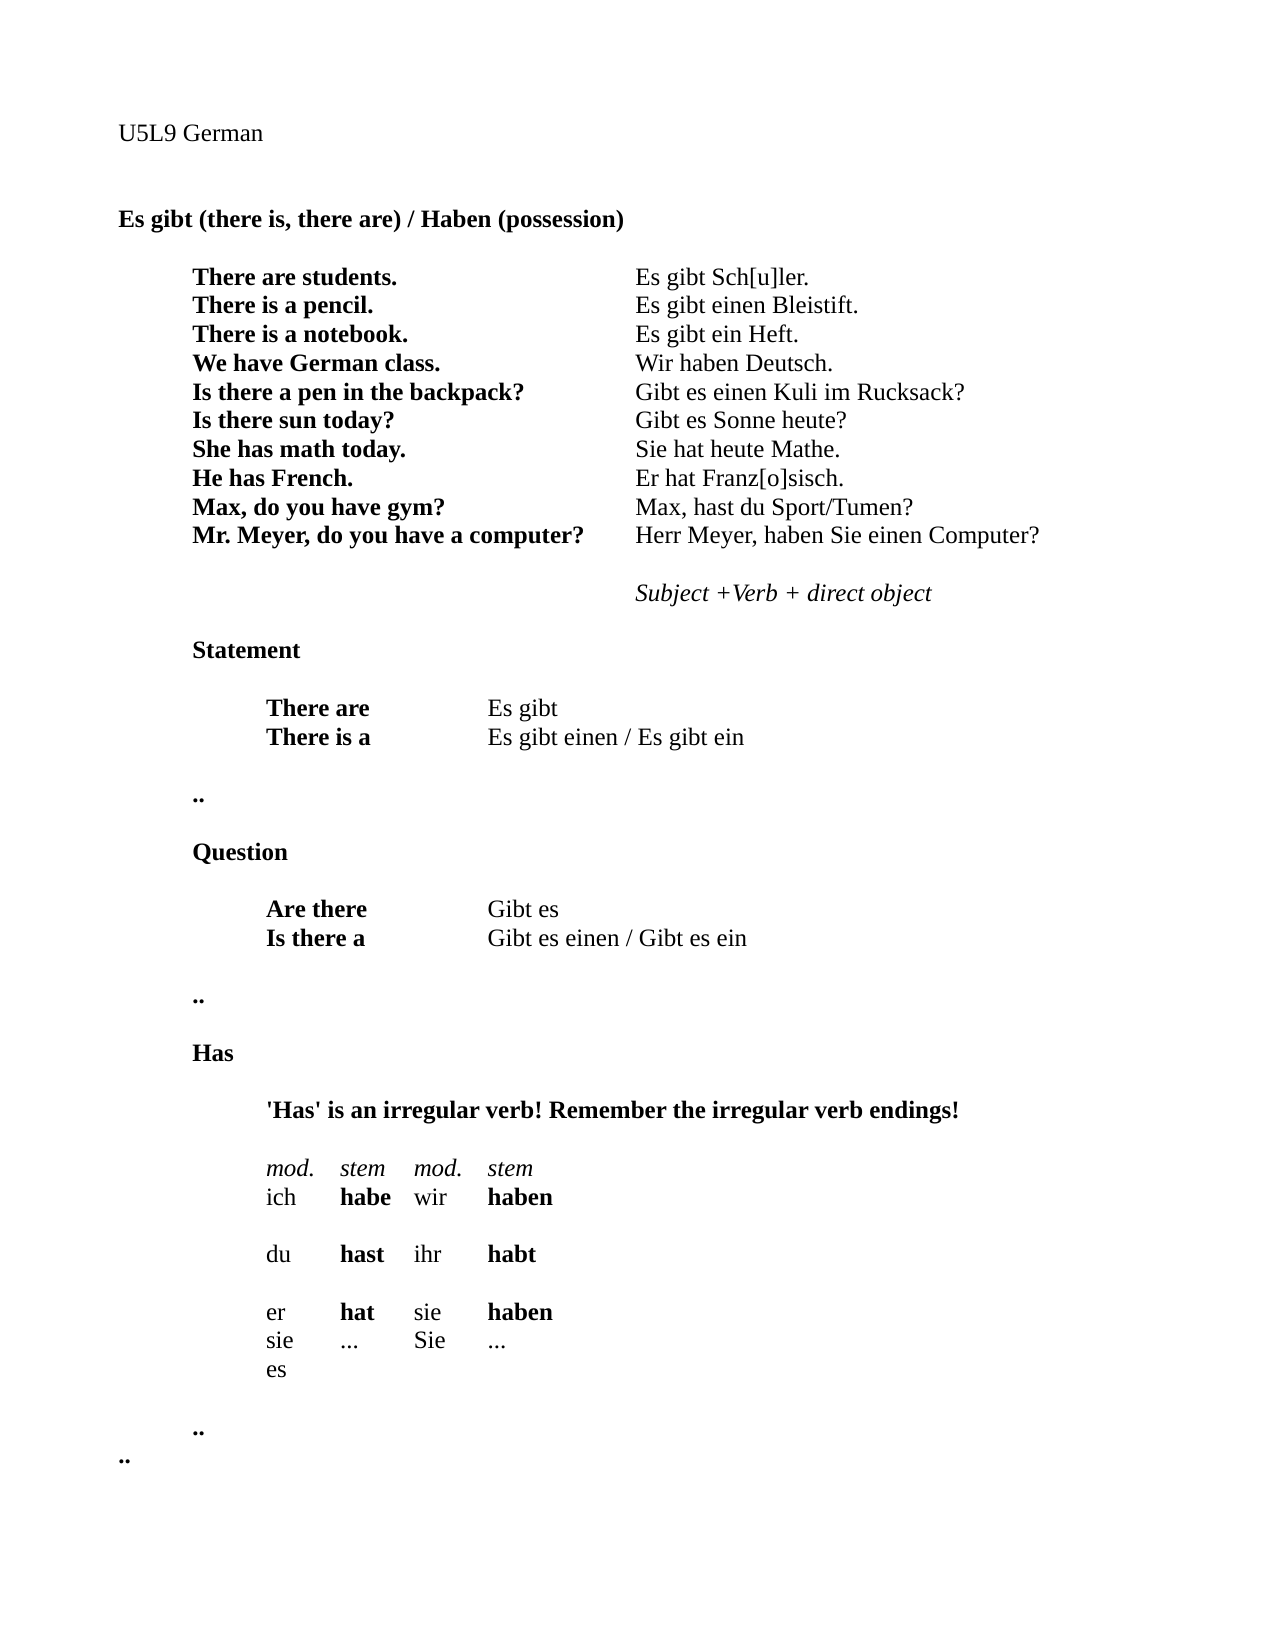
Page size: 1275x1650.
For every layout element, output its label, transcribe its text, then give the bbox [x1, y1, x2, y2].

text He has French. Er hat Franz[o]sisch. [118, 463, 1157, 492]
text Is there sun today? Gibt es Sonne heute? [118, 406, 1157, 434]
text Question [118, 837, 1157, 866]
text mod. stem mod. stem [118, 1153, 1157, 1182]
text ich habe wir haben [118, 1182, 1157, 1211]
text There is a notebook. Es gibt ein Heft. [118, 319, 1157, 348]
text er hat sie haben [118, 1297, 1157, 1326]
text Mr. Meyer, do you have a computer? Herr Meyer, haben Sie einen Computer? [118, 521, 1157, 549]
text Is there a pen in the backpack? Gibt es einen Kuli im Rucksack? [118, 377, 1157, 406]
text Max, do you have gym? Max, hast du Sport/Tumen? [118, 492, 1157, 521]
text Statement [118, 636, 1157, 664]
text Is there a Gibt es einen / Gibt es ein [118, 923, 1157, 952]
text du hast ihr habt [118, 1239, 1157, 1268]
text She has math today. Sie hat heute Mathe. [118, 434, 1157, 463]
text .. [118, 779, 1157, 808]
text Subject +Verb + direct object [118, 578, 1157, 607]
text .. [118, 981, 1157, 1009]
text 'Has' is an irregular verb! Remember the irregular verb endings! [118, 1096, 1157, 1124]
text There are Es gibt [118, 693, 1157, 722]
text .. [118, 1412, 1157, 1441]
text sie ... Sie ... [118, 1326, 1157, 1354]
text Has [118, 1038, 1157, 1067]
text There is a pencil. Es gibt einen Bleistift. [118, 291, 1157, 319]
text U5L9 German [118, 118, 1157, 147]
text We have German class. Wir haben Deutsch. [118, 348, 1157, 377]
text .. [118, 1441, 1157, 1469]
text There are students. Es gibt Sch[u]ler. [118, 262, 1157, 291]
text There is a Es gibt einen / Es gibt ein [118, 722, 1157, 751]
text Es gibt (there is, there are) / Haben (possession) [118, 204, 1157, 233]
text es [118, 1354, 1157, 1383]
text Are there Gibt es [118, 894, 1157, 923]
